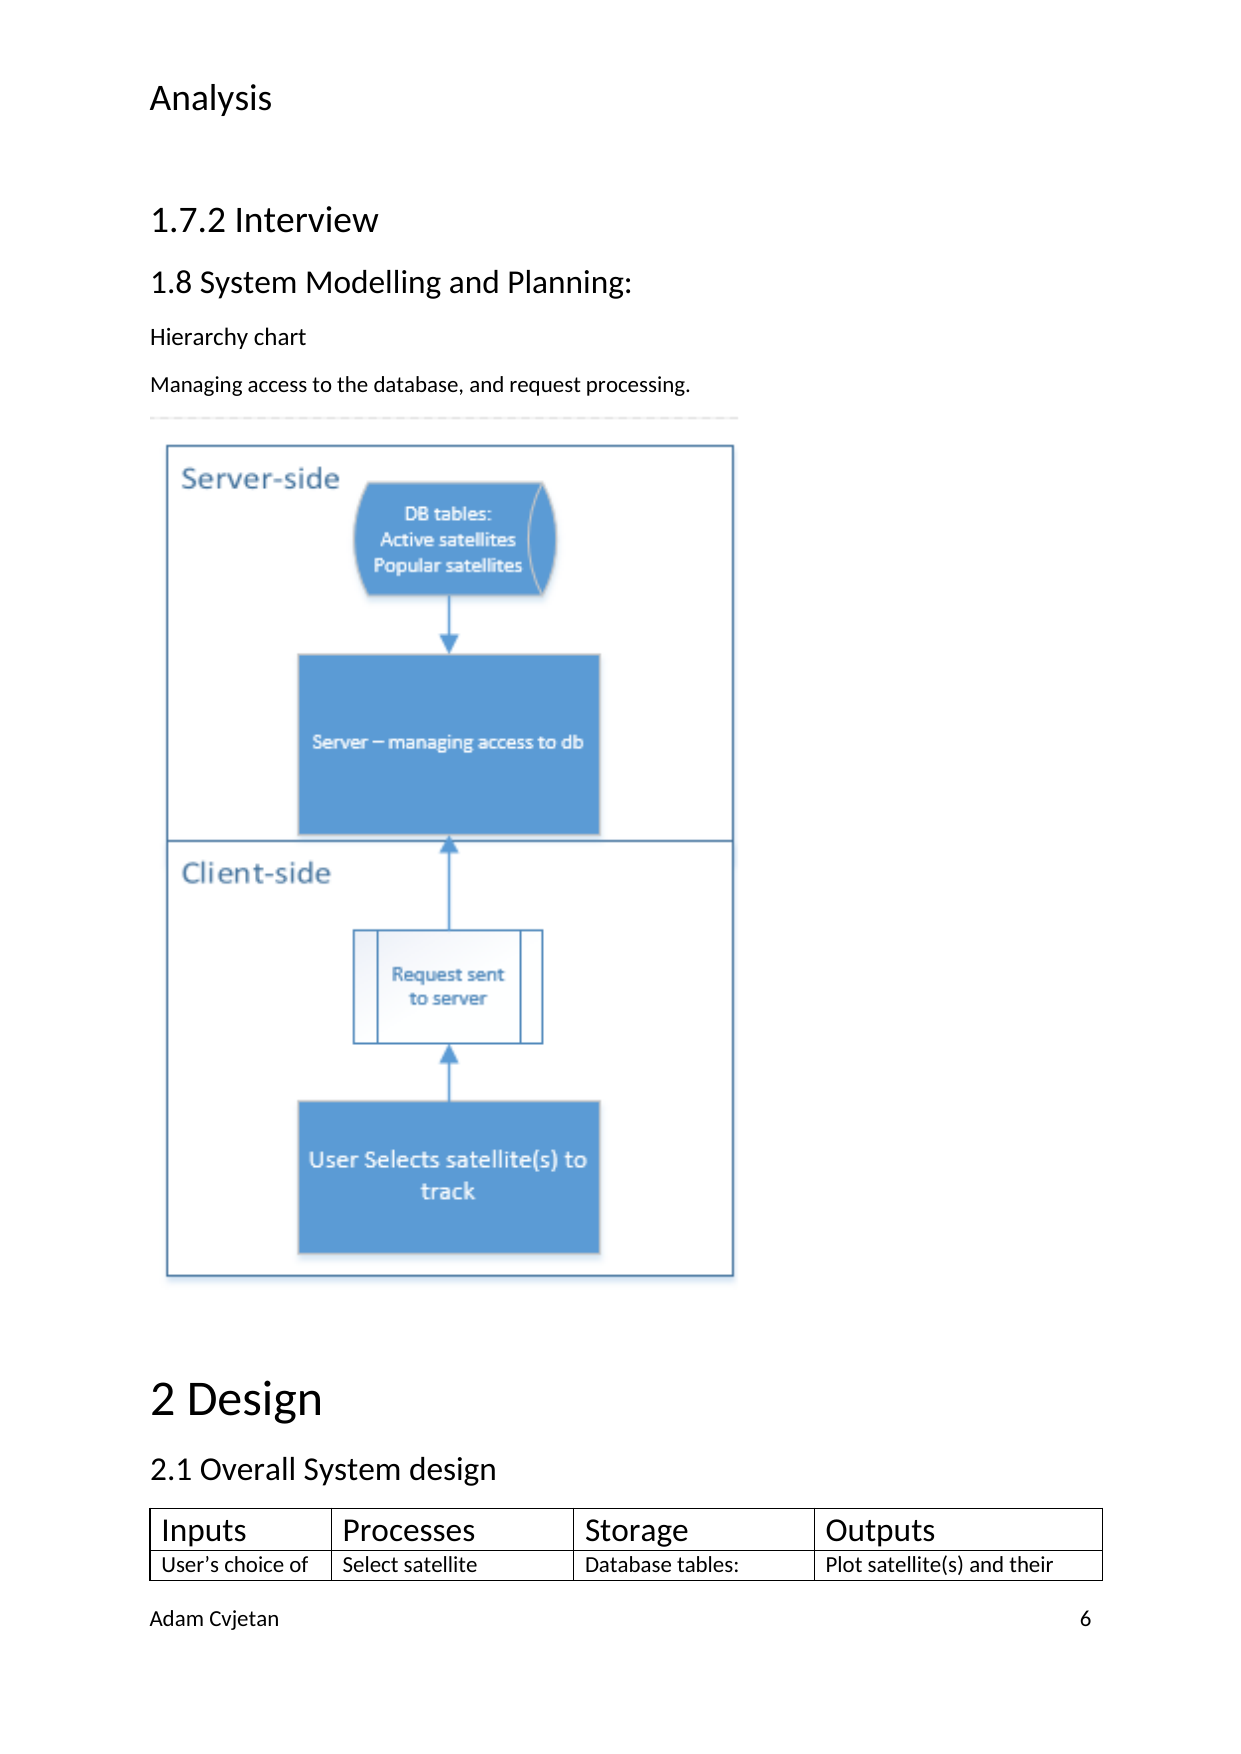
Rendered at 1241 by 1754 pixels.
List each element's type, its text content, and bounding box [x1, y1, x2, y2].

table_header Inputs [151, 1509, 331, 1549]
text 1.7.2 Interview [150, 196, 1090, 242]
text Hierarchy chart [150, 321, 1090, 352]
text 1.8 System Modelling and Planning: [150, 262, 1090, 302]
table_cell Plot satellite(s) and their [815, 1551, 1102, 1580]
table_cell User’s choice of [151, 1551, 331, 1580]
table_header Processes [332, 1509, 573, 1549]
table_cell Select satellite [332, 1551, 573, 1580]
table_cell Database tables: [574, 1551, 814, 1580]
table_header Storage [574, 1509, 814, 1549]
text Managing access to the database, and request processing. [150, 370, 1090, 398]
table_header Outputs [815, 1509, 1102, 1549]
text 2 Design [150, 1367, 1090, 1428]
text 2.1 Overall System design [150, 1448, 1090, 1489]
